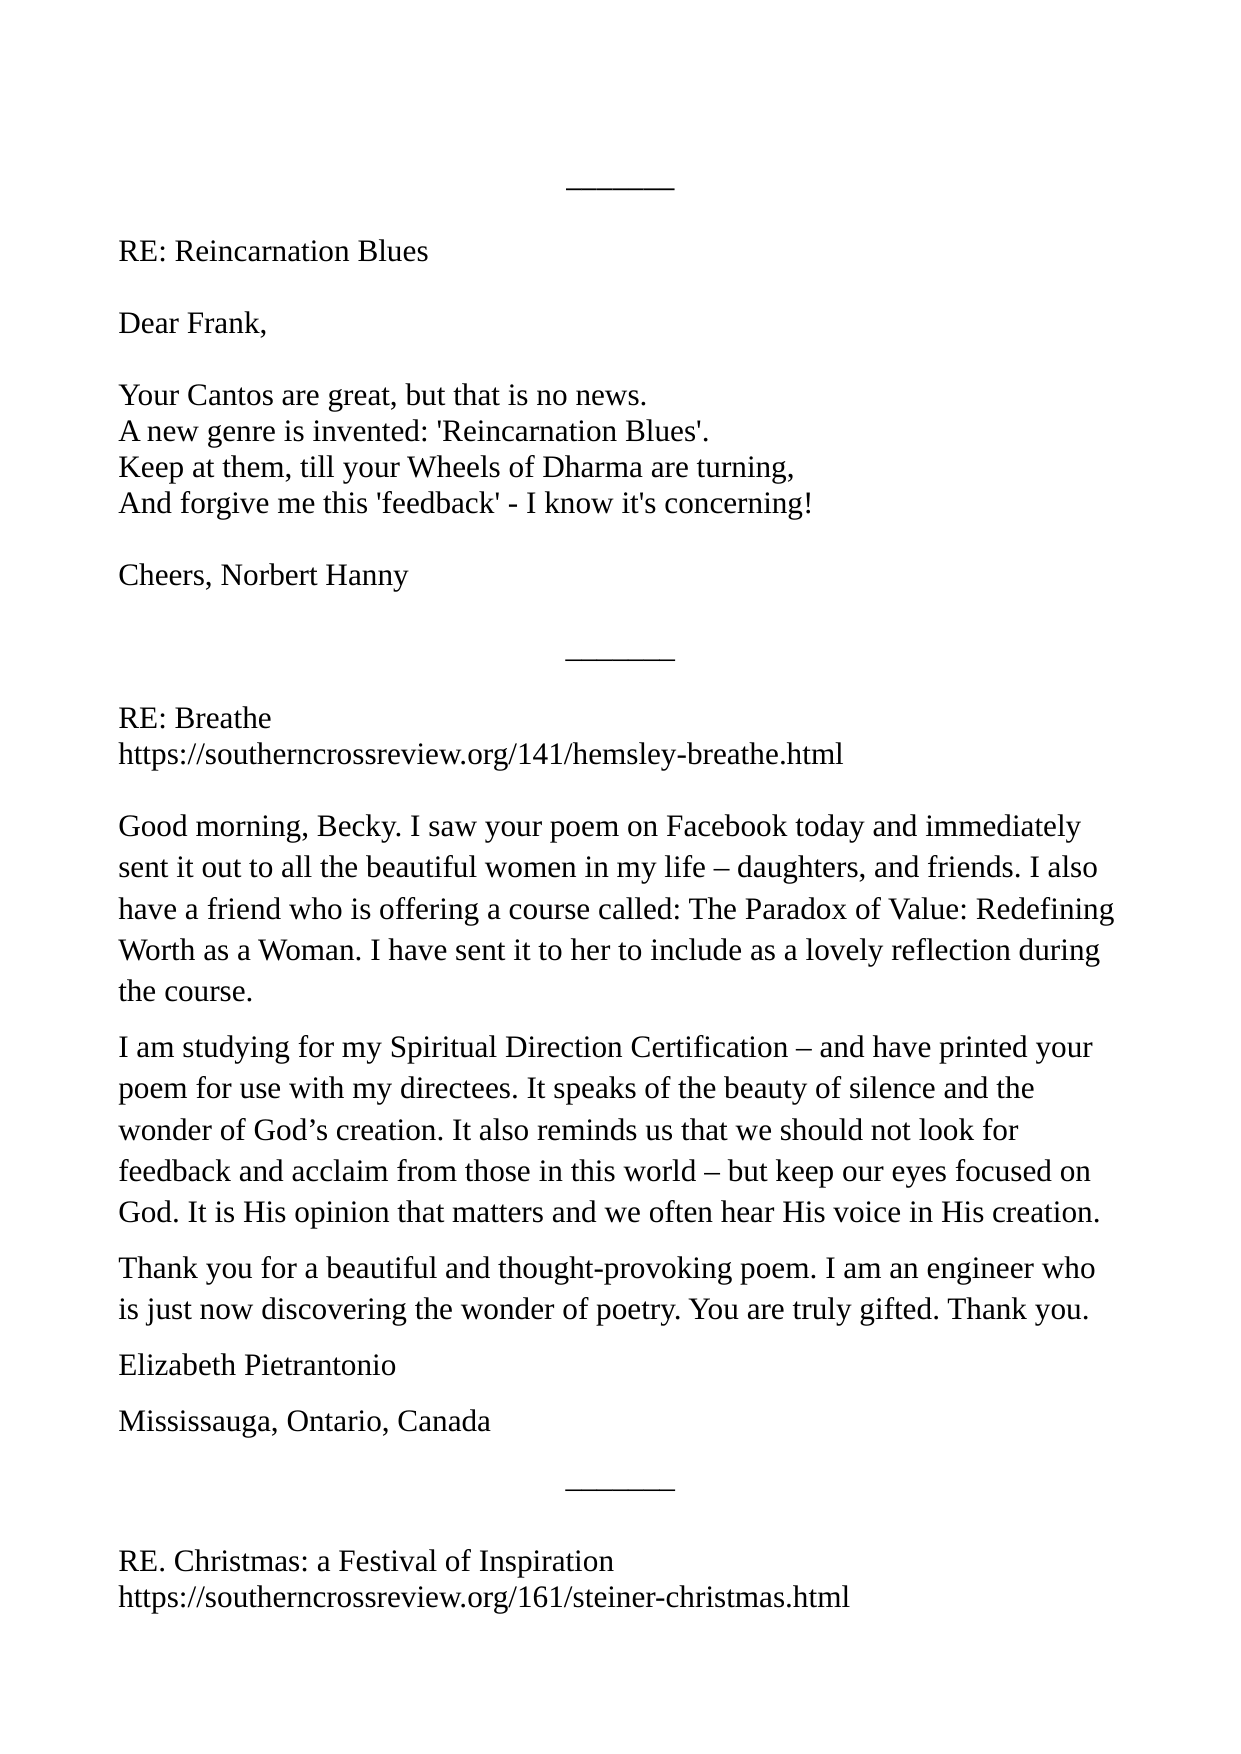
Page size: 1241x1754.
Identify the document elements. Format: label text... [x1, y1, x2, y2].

text And forgive me this 'feedback' - I know it's concerning! [118, 484, 1122, 520]
text Elizabeth Pietrantonio [118, 1346, 1122, 1382]
text I am studying for my Spiritual Direction Certification – and have printed your poem for use with my directees. It speaks of the beauty of silence and the wonder of God’s creation. It also reminds us that we should not look for feedback and acclaim from those in this world – but keep our eyes focused on God. It is His opinion that matters and we often hear His voice in His creation. [118, 1028, 1122, 1229]
text A new genre is invented: 'Reincarnation Blues'. [118, 412, 1122, 448]
text RE: Breathe [118, 700, 1122, 736]
text Cheers, Norbert Hanny [118, 556, 1122, 592]
text _______ [118, 1458, 1122, 1494]
text RE. Christmas: a Festival of Inspiration [118, 1514, 1122, 1578]
text _______ [118, 628, 1122, 664]
text Mississauga, Ontario, Canada [118, 1402, 1122, 1438]
text Thank you for a beautiful and thought-provoking poem. I am an engineer who is just now discovering the wonder of poetry. You are truly gifted. Thank you. [118, 1249, 1122, 1326]
text RE: Reincarnation Blues [118, 232, 1122, 268]
text _______ [118, 156, 1122, 194]
text Keep at them, till your Wheels of Dharma are turning, [118, 448, 1122, 484]
text Dear Frank, [118, 304, 1122, 340]
text https://southerncrossreview.org/141/hemsley-breathe.html [118, 736, 1122, 772]
text Your Cantos are great, but that is no news. [118, 376, 1122, 412]
text https://southerncrossreview.org/161/steiner-christmas.html [118, 1578, 1122, 1614]
text Good morning, Becky. I saw your poem on Facebook today and immediately sent it out to all the beautiful women in my life – daughters, and friends. I also have a friend who is offering a course called: The Paradox of Value: Redefining Worth as a Woman. I have sent it to her to include as a lovely reflection during the course. [118, 807, 1122, 1008]
